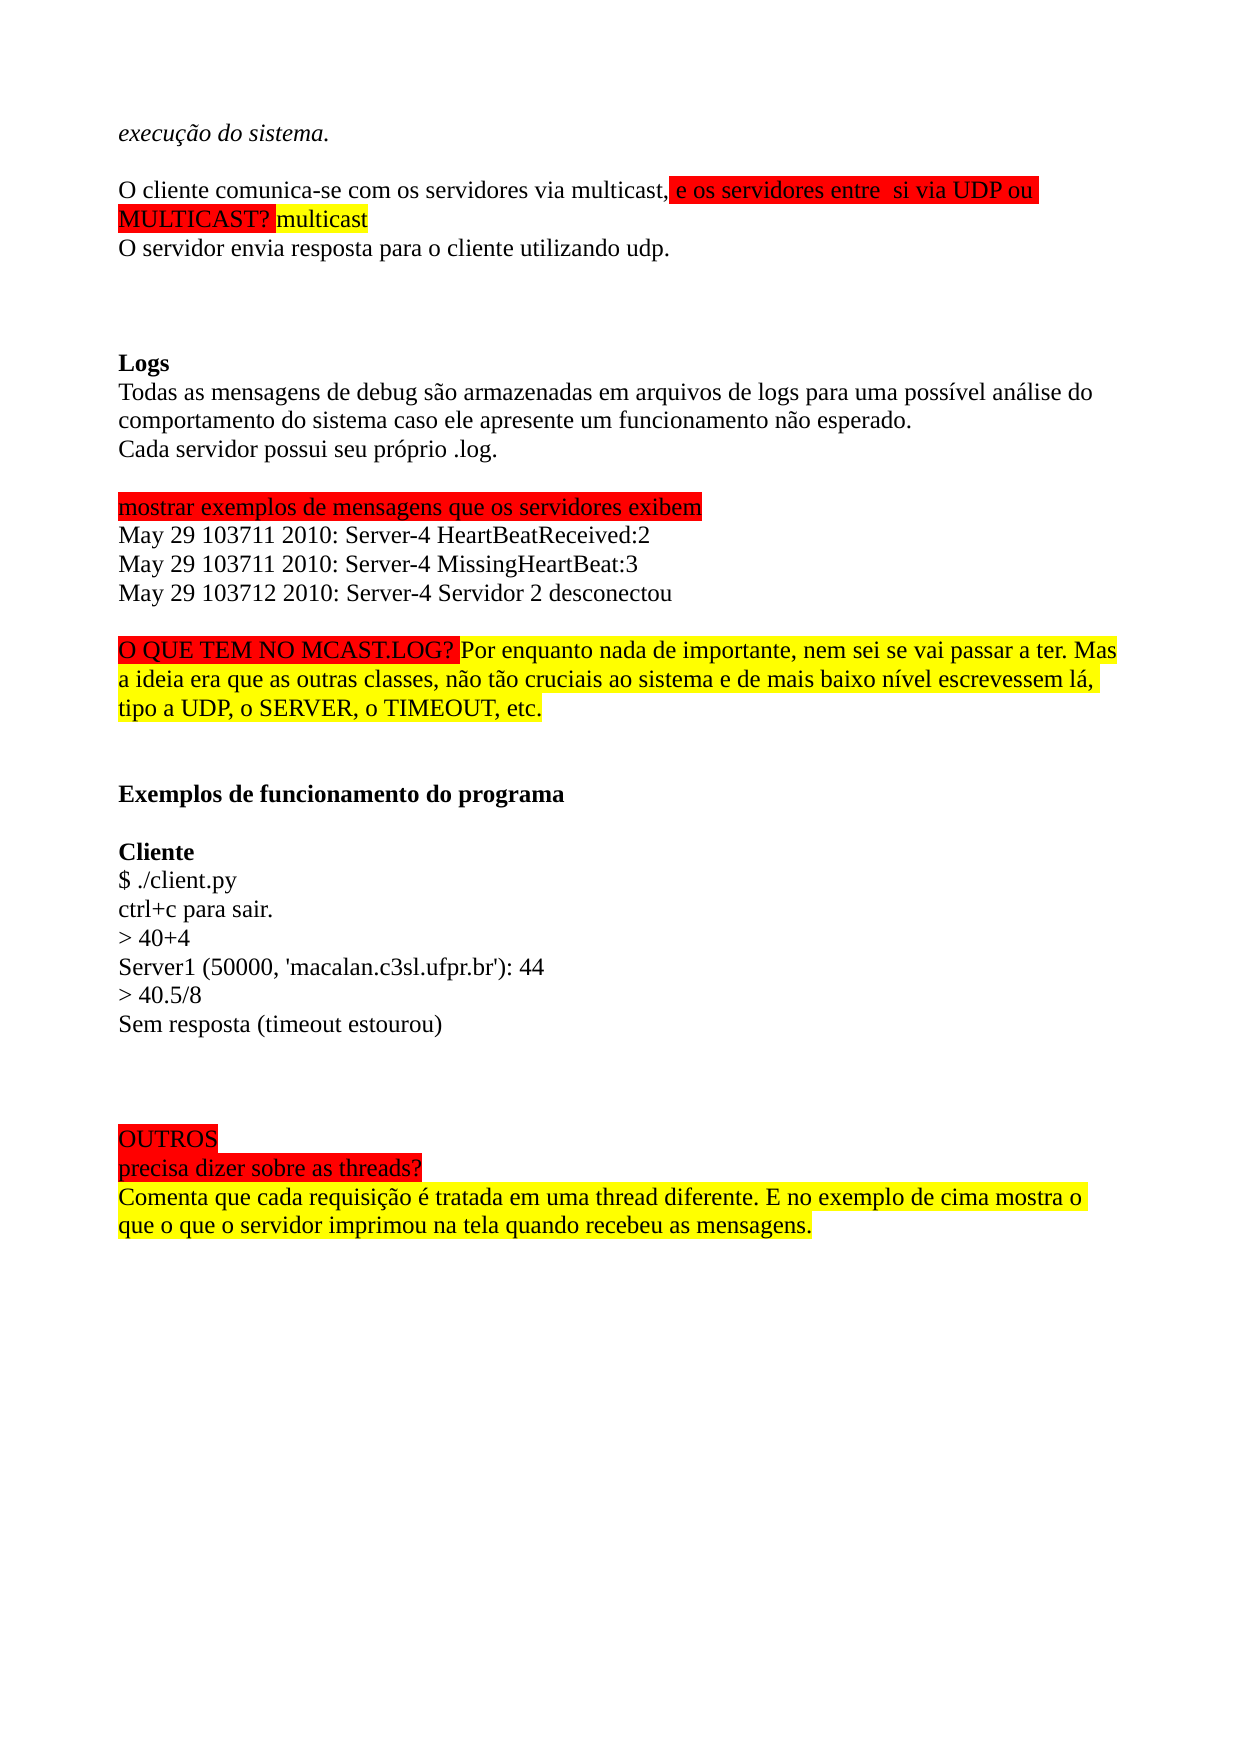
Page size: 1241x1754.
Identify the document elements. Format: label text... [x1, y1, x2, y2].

text > 40+4 [118, 923, 1122, 952]
text mostrar exemplos de mensagens que os servidores exibem [118, 492, 1122, 521]
text execução do sistema. O cliente comunica-se com os servidores via multicast, e os servidores entre si via UDP ou MULTICAST? multicast [118, 118, 1122, 233]
text May 29 103711 2010: Server-4 HeartBeatReceived:2 [118, 521, 1122, 549]
text Comenta que cada requisição é tratada em uma thread diferente. E no exemplo de cima mostra o que o que o servidor imprimou na tela quando recebeu as mensagens. [118, 1182, 1122, 1239]
text Logs Todas as mensagens de debug são armazenadas em arquivos de logs para uma possível análise do comportamento do sistema caso ele apresente um funcionamento não esperado. Cada servidor possui seu próprio .log. [118, 348, 1122, 463]
text May 29 103711 2010: Server-4 MissingHeartBeat:3 [118, 549, 1122, 578]
text O servidor envia resposta para o cliente utilizando udp. [118, 233, 1122, 262]
text O QUE TEM NO MCAST.LOG? Por enquanto nada de importante, nem sei se vai passar a ter. Mas a ideia era que as outras classes, não tão cruciais ao sistema e de mais baixo nível escrevessem lá, tipo a UDP, o SERVER, o TIMEOUT, etc. [118, 636, 1122, 751]
text May 29 103712 2010: Server-4 Servidor 2 desconectou [118, 578, 1122, 607]
text ctrl+c para sair. [118, 894, 1122, 923]
text Cliente [118, 837, 1122, 866]
text Server1 (50000, 'macalan.c3sl.ufpr.br'): 44 [118, 952, 1122, 981]
text Sem resposta (timeout estourou) OUTROS precisa dizer sobre as threads? [118, 1009, 1122, 1182]
text $ ./client.py [118, 866, 1122, 894]
text > 40.5/8 [118, 981, 1122, 1009]
text Exemplos de funcionamento do programa [118, 751, 1122, 837]
